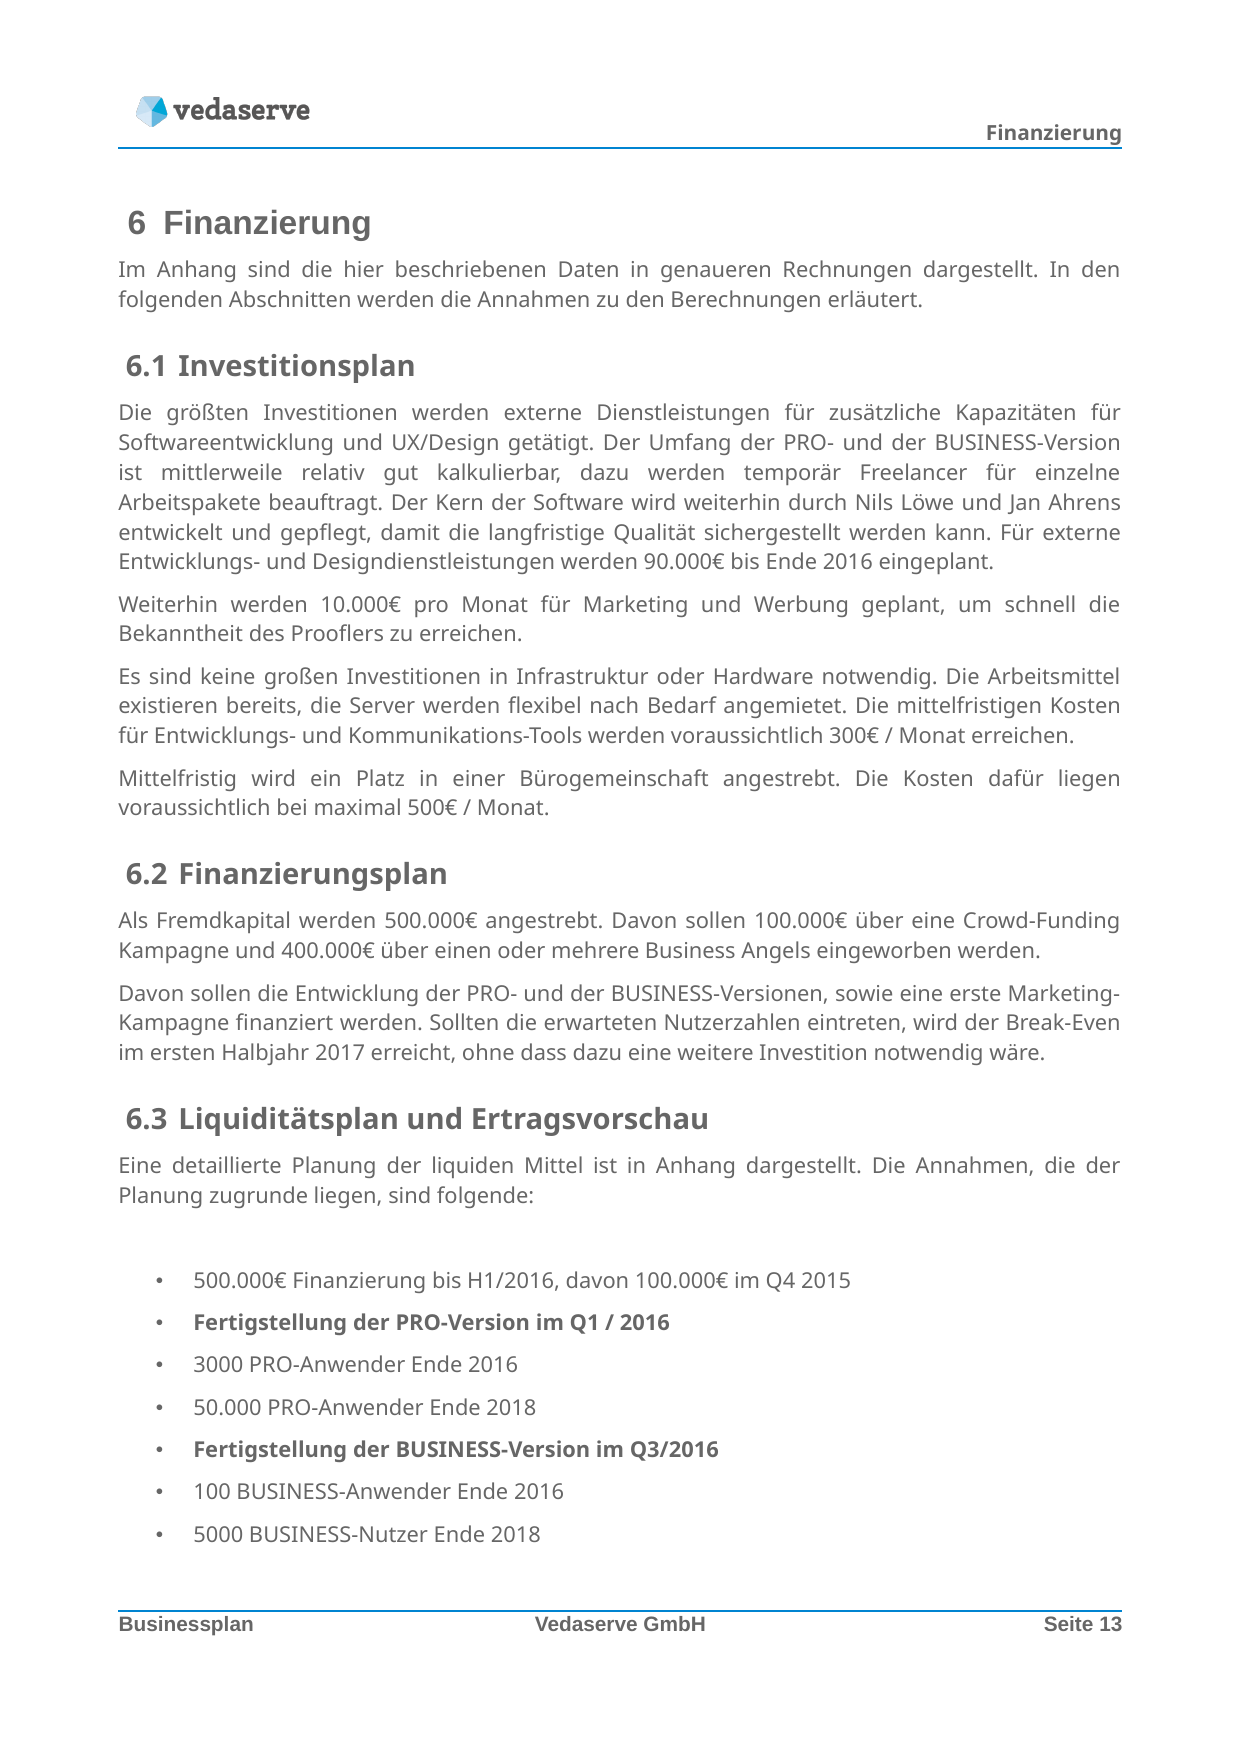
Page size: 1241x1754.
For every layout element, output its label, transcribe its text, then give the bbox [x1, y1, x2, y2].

subtitle Finanzierungsplan [118, 853, 1122, 893]
text Mittelfristig wird ein Platz in einer Bürogemeinschaft angestrebt. Die Kosten dafür liegen voraussichtlich bei maximal 500€ / Monat. [118, 762, 1122, 822]
subtitle Investitionsplan [118, 345, 1122, 385]
picture [119, 67, 327, 157]
list 500.000€ Finanzierung bis H1/2016, davon 100.000€ im Q4 2015 [156, 1265, 1122, 1294]
text Die größten Investitionen werden externe Dienstleistungen für zusätzliche Kapazitäten für Softwareentwicklung und UX/Design getätigt. Der Umfang der PRO- und der BUSINESS-Version ist mittlerweile relativ gut kalkulierbar, dazu werden temporär Freelancer für einzelne Arbeitspakete beauftragt. Der Kern der Software wird weiterhin durch Nils Löwe und Jan Ahrens entwickelt und gepflegt, damit die langfristige Qualität sichergestellt werden kann. Für externe Entwicklungs- und Designdienstleistungen werden 90.000€ bis Ende 2016 eingeplant. [118, 397, 1122, 576]
text Im Anhang sind die hier beschriebenen Daten in genaueren Rechnungen dargestellt. In den folgenden Abschnitten werden die Annahmen zu den Berechnungen erläutert. [118, 254, 1122, 314]
list 3000 PRO-Anwender Ende 2016 [156, 1349, 1122, 1379]
text Als Fremdkapital werden 500.000€ angestrebt. Davon sollen 100.000€ über eine Crowd-Funding Kampagne und 400.000€ über einen oder mehrere Business Angels eingeworben werden. [118, 906, 1122, 965]
list Fertigstellung der BUSINESS-Version im Q3/2016 [156, 1434, 1122, 1464]
text Weiterhin werden 10.000€ pro Monat für Marketing und Werbung geplant, um schnell die Bekanntheit des Prooflers zu erreichen. [118, 588, 1122, 648]
list Fertigstellung der PRO-Version im Q1 / 2016 [156, 1307, 1122, 1337]
list 5000 BUSINESS-Nutzer Ende 2018 [156, 1518, 1122, 1548]
subtitle Finanzierung [118, 203, 1122, 242]
subtitle Liquiditätsplan und Ertragsvorschau [118, 1098, 1122, 1138]
text Eine detaillierte Planung der liquiden Mittel ist in Anhang dargestellt. Die Annahmen, die der Planung zugrunde liegen, sind folgende: [118, 1150, 1122, 1210]
list 100 BUSINESS-Anwender Ende 2016 [156, 1476, 1122, 1506]
text Es sind keine großen Investitionen in Infrastruktur oder Hardware notwendig. Die Arbeitsmittel existieren bereits, die Server werden flexibel nach Bedarf angemietet. Die mittelfristigen Kosten für Entwicklungs- und Kommunikations-Tools werden voraussichtlich 300€ / Monat erreichen. [118, 661, 1122, 750]
text Davon sollen die Entwicklung der PRO- und der BUSINESS-Versionen, sowie eine erste Marketing-Kampagne finanziert werden. Sollten die erwarteten Nutzerzahlen eintreten, wird der Break-Even im ersten Halbjahr 2017 erreicht, ohne dass dazu eine weitere Investition notwendig wäre. [118, 978, 1122, 1067]
list 50.000 PRO-Anwender Ende 2018 [156, 1392, 1122, 1421]
